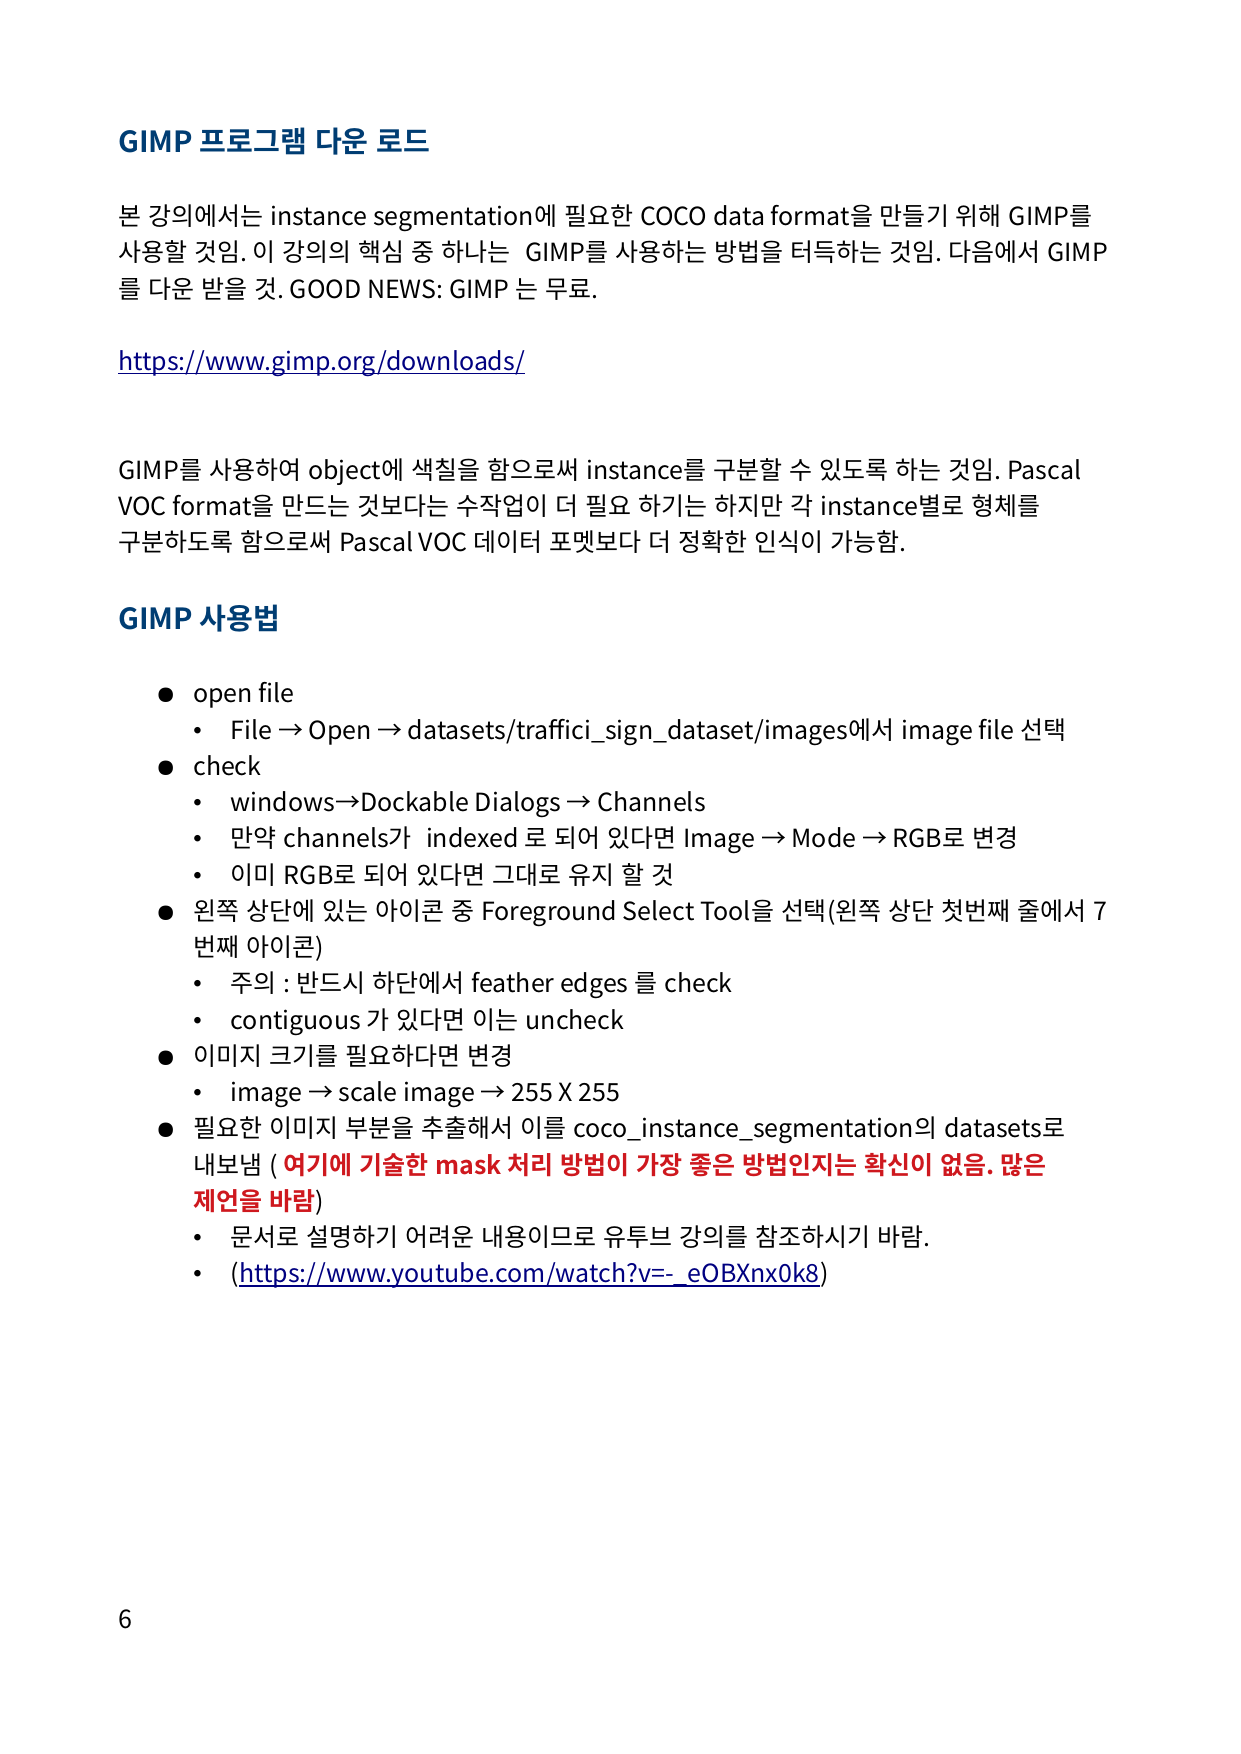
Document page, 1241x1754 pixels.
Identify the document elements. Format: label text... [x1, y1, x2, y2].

list (https://www.youtube.com/watch?v=-_eOBXnx0k8) [193, 1254, 1122, 1290]
text GIMP 프로그램 다운 로드 [118, 118, 1122, 160]
list 왼쪽 상단에 있는 아이콘 중 Foreground Select Tool을 선택(왼쪽 상단 첫번째 줄에서 7번째 아이콘) [156, 891, 1122, 964]
list windows→Dockable Dialogs → Channels [193, 783, 1122, 819]
list 필요한 이미지 부분을 추출해서 이를 coco_instance_segmentation의 datasets로 내보냄 ( 여기에 기술한 mask 처리 방법이 가장 좋은 방법인지는 확신이 없음. 많은 제언을 바람) [156, 1109, 1122, 1218]
text GIMP를 사용하여 object에 색칠을 함으로써 instance를 구분할 수 있도록 하는 것임. Pascal VOC format을 만드는 것보다는 수작업이 더 필요 하기는 하지만 각 instance별로 형체를 구분하도록 함으로써 Pascal VOC 데이터 포멧보다 더 정확한 인식이 가능함. [118, 450, 1122, 559]
list 이미 RGB로 되어 있다면 그대로 유지 할 것 [193, 855, 1122, 891]
list contiguous 가 있다면 이는 uncheck [193, 1000, 1122, 1036]
list check [156, 746, 1122, 783]
text https://www.gimp.org/downloads/ [118, 342, 1122, 378]
list image → scale image → 255 X 255 [193, 1073, 1122, 1109]
list File → Open → datasets/traffici_sign_dataset/images에서 image file 선택 [193, 710, 1122, 746]
list 만약 channels가 indexed 로 되어 있다면 Image → Mode → RGB로 변경 [193, 819, 1122, 855]
list 주의 : 반드시 하단에서 feather edges 를 check [193, 964, 1122, 1000]
text GIMP 사용법 [118, 595, 1122, 638]
list 이미지 크기를 필요하다면 변경 [156, 1036, 1122, 1073]
list open file [156, 674, 1122, 710]
list 문서로 설명하기 어려운 내용이므로 유투브 강의를 참조하시기 바람. [193, 1218, 1122, 1254]
text 본 강의에서는 instance segmentation에 필요한 COCO data format을 만들기 위해 GIMP를 사용할 것임. 이 강의의 핵심 중 하나는 GIMP를 사용하는 방법을 터득하는 것임. 다음에서 GIMP를 다운 받을 것. GOOD NEWS: GIMP 는 무료. [118, 197, 1122, 305]
